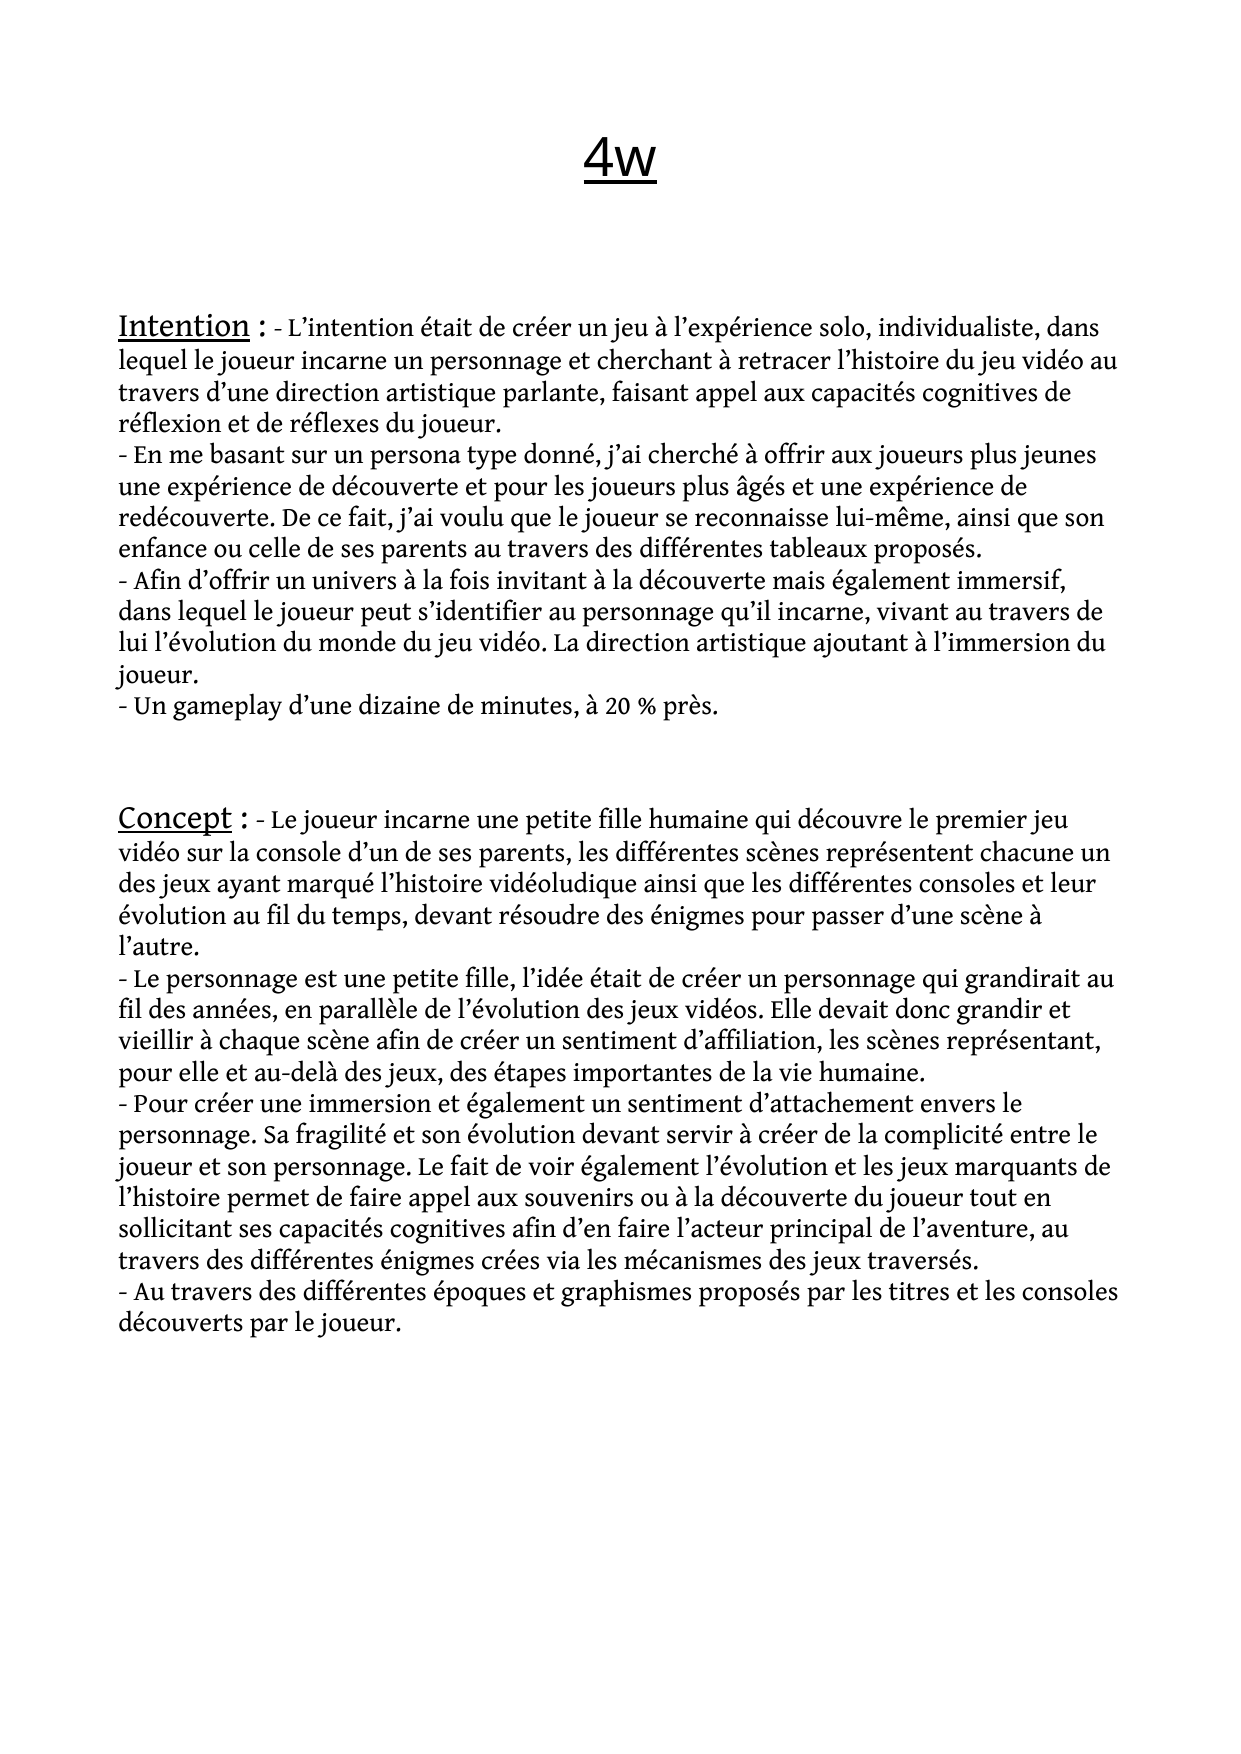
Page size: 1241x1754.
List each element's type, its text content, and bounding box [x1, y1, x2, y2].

text 4w [118, 118, 1122, 192]
text Concept : - Le joueur incarne une petite fille humaine qui découvre le premier jeu vidéo sur la console d’un de ses parents, les différentes scènes représentent chacune un des jeux ayant marqué l’histoire vidéoludique ainsi que les différentes consoles et leur évolution au fil du temps, devant résoudre des énigmes pour passer d’une scène à l’autre. [118, 799, 1122, 963]
text - En me basant sur un persona type donné, j’ai cherché à offrir aux joueurs plus jeunes une expérience de découverte et pour les joueurs plus âgés et une expérience de redécouverte. De ce fait, j’ai voulu que le joueur se reconnaisse lui-même, ainsi que son enfance ou celle de ses parents au travers des différentes tableaux proposés. [118, 440, 1122, 566]
text Intention : - L’intention était de créer un jeu à l’expérience solo, individualiste, dans lequel le joueur incarne un personnage et cherchant à retracer l’histoire du jeu vidéo au travers d’une direction artistique parlante, faisant appel aux capacités cognitives de réflexion et de réflexes du joueur. [118, 307, 1122, 440]
text - Au travers des différentes époques et graphismes proposés par les titres et les consoles découverts par le joueur. [118, 1277, 1122, 1339]
text - Afin d’offrir un univers à la fois invitant à la découverte mais également immersif, dans lequel le joueur peut s’identifier au personnage qu’il incarne, vivant au travers de lui l’évolution du monde du jeu vidéo. La direction artistique ajoutant à l’immersion du joueur. [118, 566, 1122, 691]
text - Pour créer une immersion et également un sentiment d’attachement envers le personnage. Sa fragilité et son évolution devant servir à créer de la complicité entre le joueur et son personnage. Le fait de voir également l’évolution et les jeux marquants de l’histoire permet de faire appel aux souvenirs ou à la découverte du joueur tout en sollicitant ses capacités cognitives afin d’en faire l’acteur principal de l’aventure, au travers des différentes énigmes crées via les mécanismes des jeux traversés. [118, 1089, 1122, 1277]
text - Le personnage est une petite fille, l’idée était de créer un personnage qui grandirait au fil des années, en parallèle de l’évolution des jeux vidéos. Elle devait donc grandir et vieillir à chaque scène afin de créer un sentiment d’affiliation, les scènes représentant, pour elle et au-delà des jeux, des étapes importantes de la vie humaine. [118, 963, 1122, 1089]
text - Un gameplay d’une dizaine de minutes, à 20 % près. [118, 691, 1122, 722]
